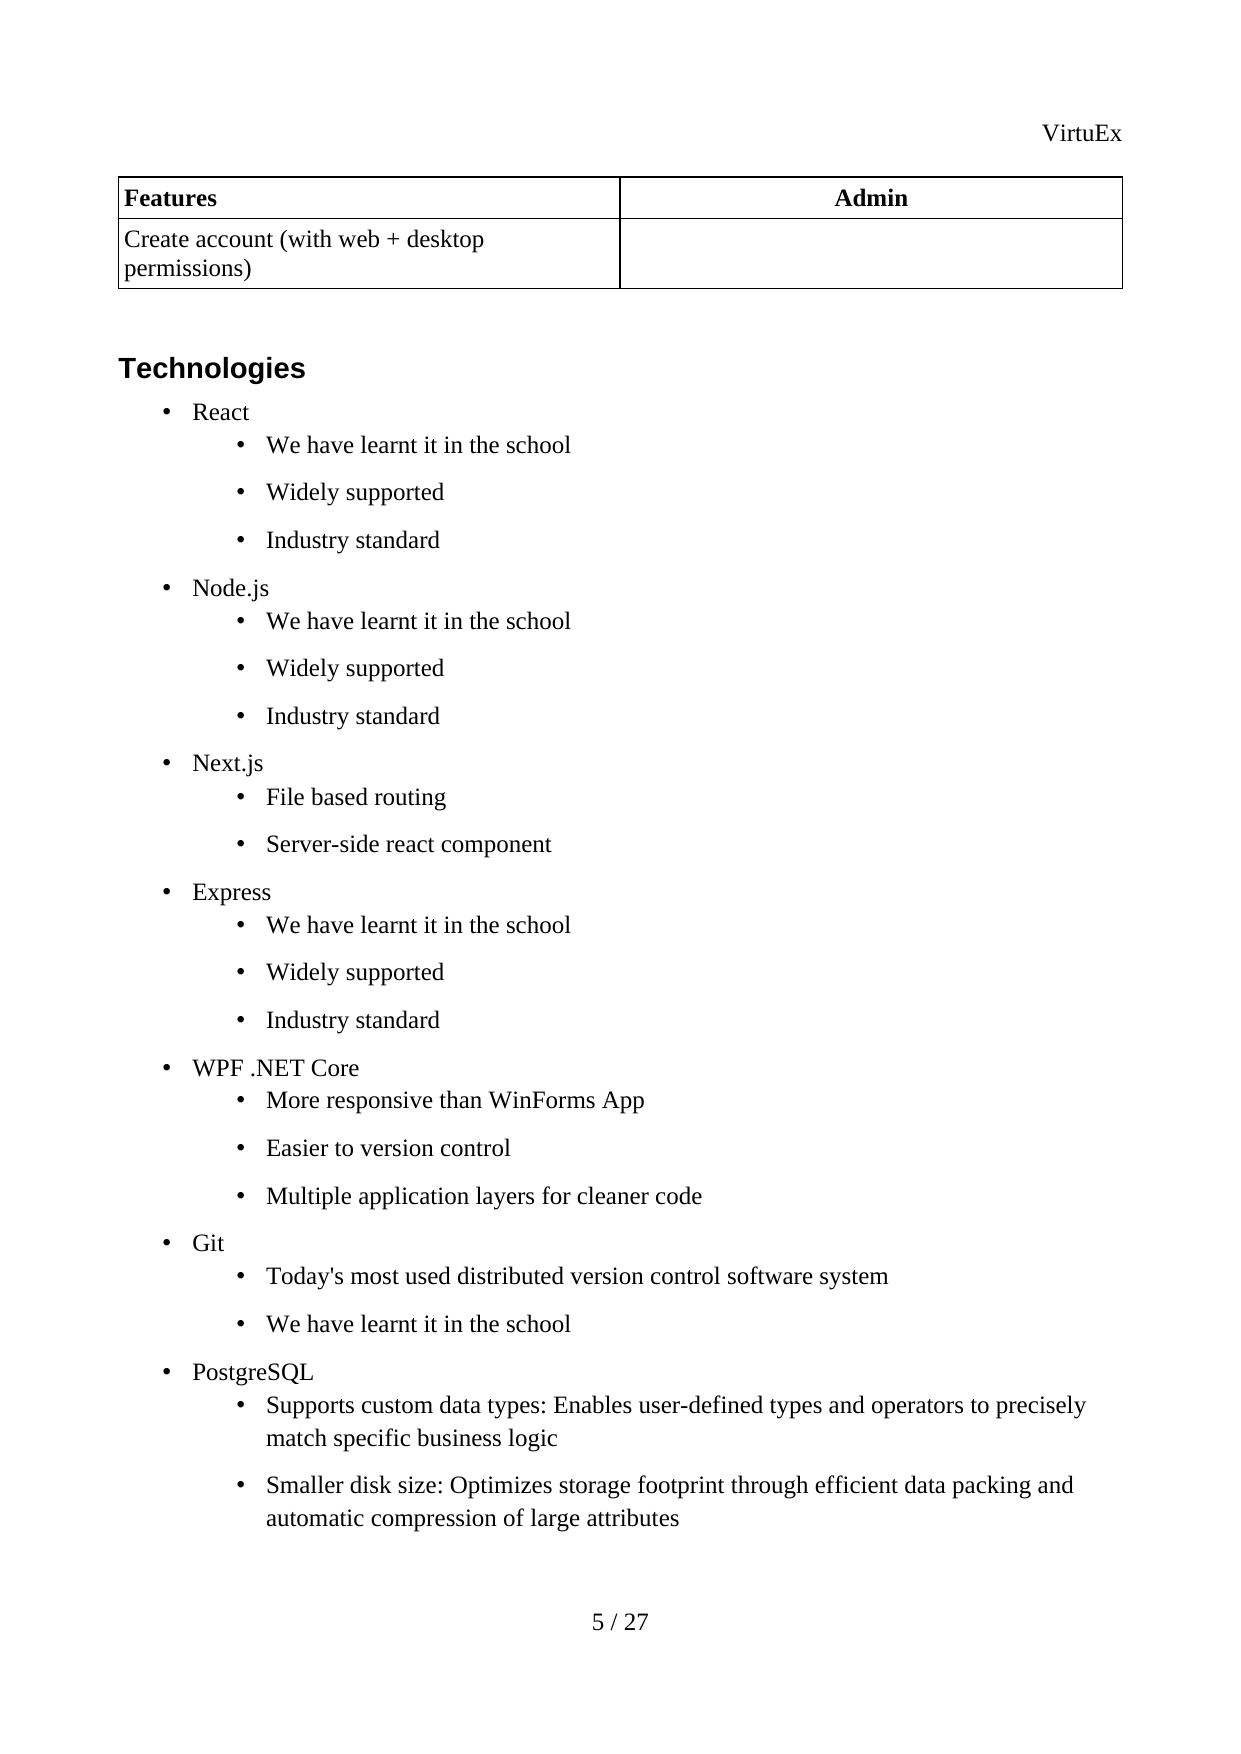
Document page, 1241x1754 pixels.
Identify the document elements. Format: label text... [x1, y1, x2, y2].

list Node.js [162, 573, 1122, 601]
list Widely supported [236, 653, 1122, 682]
list Express [162, 877, 1122, 906]
list Multiple application layers for cleaner code [236, 1181, 1122, 1209]
list Smaller disk size: Optimizes storage footprint through efficient data packing and automatic compression of large attributes [236, 1470, 1122, 1532]
list Widely supported [236, 477, 1122, 506]
table_cell Create account (with web + desktop permissions) [119, 219, 619, 288]
table_cell ✅ [621, 219, 1122, 288]
list React [162, 397, 1122, 426]
list PostgreSQL [162, 1357, 1122, 1385]
list We have learnt it in the school [236, 1309, 1122, 1338]
list Git [162, 1228, 1122, 1257]
list WPF .NET Core [162, 1053, 1122, 1081]
list File based routing [236, 782, 1122, 810]
list We have learnt it in the school [236, 606, 1122, 634]
table_header Features [119, 178, 619, 218]
list Easier to version control [236, 1133, 1122, 1162]
list Today's most used distributed version control software system [236, 1261, 1122, 1290]
table_header Admin [621, 178, 1122, 218]
list Industry standard [236, 525, 1122, 554]
list Next.js [162, 748, 1122, 777]
list Industry standard [236, 701, 1122, 730]
list Supports custom data types: Enables user-defined types and operators to precisely match specific business logic [236, 1390, 1122, 1451]
list Industry standard [236, 1005, 1122, 1034]
list We have learnt it in the school [236, 430, 1122, 459]
list Widely supported [236, 957, 1122, 986]
list More responsive than WinForms App [236, 1086, 1122, 1114]
list Server-side react component [236, 829, 1122, 858]
list We have learnt it in the school [236, 910, 1122, 938]
subtitle Technologies [118, 351, 1122, 384]
